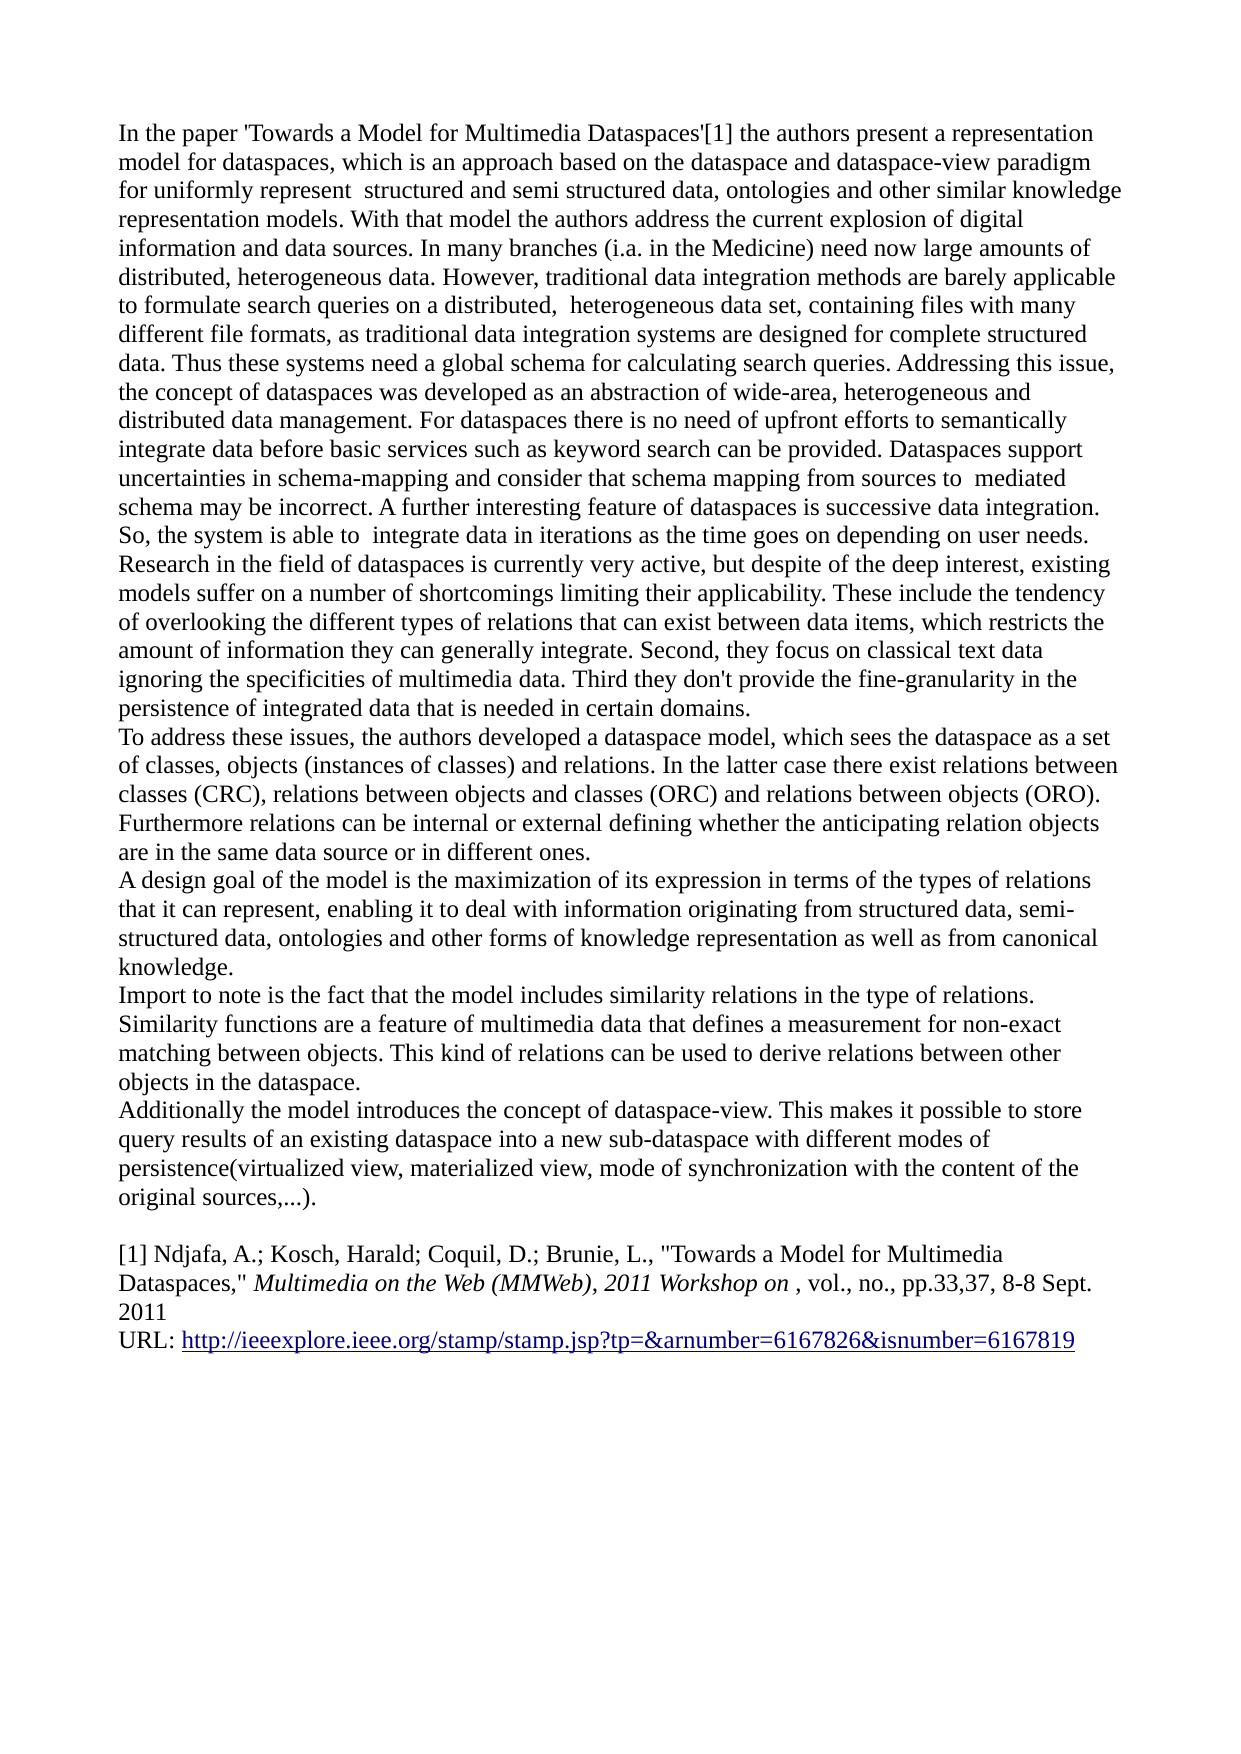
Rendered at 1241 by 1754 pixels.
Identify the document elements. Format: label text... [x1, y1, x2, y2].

text Research in the field of dataspaces is currently very active, but despite of the deep interest, existing models suffer on a number of shortcomings limiting their applicability. These include the tendency of overlooking the different types of relations that can exist between data items, which restricts the amount of information they can generally integrate. Second, they focus on classical text data ignoring the specificities of multimedia data. Third they don't provide the fine-granularity in the persistence of integrated data that is needed in certain domains. [118, 549, 1122, 722]
text In the paper 'Towards a Model for Multimedia Dataspaces'[1] the authors present a representation model for dataspaces, which is an approach based on the dataspace and dataspace-view paradigm for uniformly represent structured and semi structured data, ontologies and other similar knowledge representation models. With that model the authors address the current explosion of digital information and data sources. In many branches (i.a. in the Medicine) need now large amounts of distributed, heterogeneous data. However, traditional data integration methods are barely applicable to formulate search queries on a distributed, heterogeneous data set, containing files with many different file formats, as traditional data integration systems are designed for complete structured data. Thus these systems need a global schema for calculating search queries. Addressing this issue, the concept of dataspaces was developed as an abstraction of wide-area, heterogeneous and distributed data management. For dataspaces there is no need of upfront efforts to semantically integrate data before basic services such as keyword search can be provided. Dataspaces support uncertainties in schema-mapping and consider that schema mapping from sources to mediated schema may be incorrect. A further interesting feature of dataspaces is successive data integration. So, the system is able to integrate data in iterations as the time goes on depending on user needs. [118, 118, 1122, 549]
text knowledge. [118, 952, 1122, 981]
text To address these issues, the authors developed a dataspace model, which sees the dataspace as a set of classes, objects (instances of classes) and relations. In the latter case there exist relations between classes (CRC), relations between objects and classes (ORC) and relations between objects (ORO). Furthermore relations can be internal or external defining whether the anticipating relation objects are in the same data source or in different ones. [118, 722, 1122, 866]
text Import to note is the fact that the model includes similarity relations in the type of relations. Similarity functions are a feature of multimedia data that defines a measurement for non-exact matching between objects. This kind of relations can be used to derive relations between other objects in the dataspace. [118, 981, 1122, 1096]
text [1] Ndjafa, A.; Kosch, Harald; Coquil, D.; Brunie, L., "Towards a Model for Multimedia Dataspaces," Multimedia on the Web (MMWeb), 2011 Workshop on , vol., no., pp.33,37, 8-8 Sept. 2011 URL: http://ieeexplore.ieee.org/stamp/stamp.jsp?tp=&arnumber=6167826&isnumber=6167819 [118, 1239, 1122, 1354]
text Additionally the model introduces the concept of dataspace-view. This makes it possible to store query results of an existing dataspace into a new sub-dataspace with different modes of persistence(virtualized view, materialized view, mode of synchronization with the content of the original sources,...). [118, 1096, 1122, 1211]
text A design goal of the model is the maximization of its expression in terms of the types of relations that it can represent, enabling it to deal with information originating from structured data, semi-structured data, ontologies and other forms of knowledge representation as well as from canonical [118, 866, 1122, 952]
